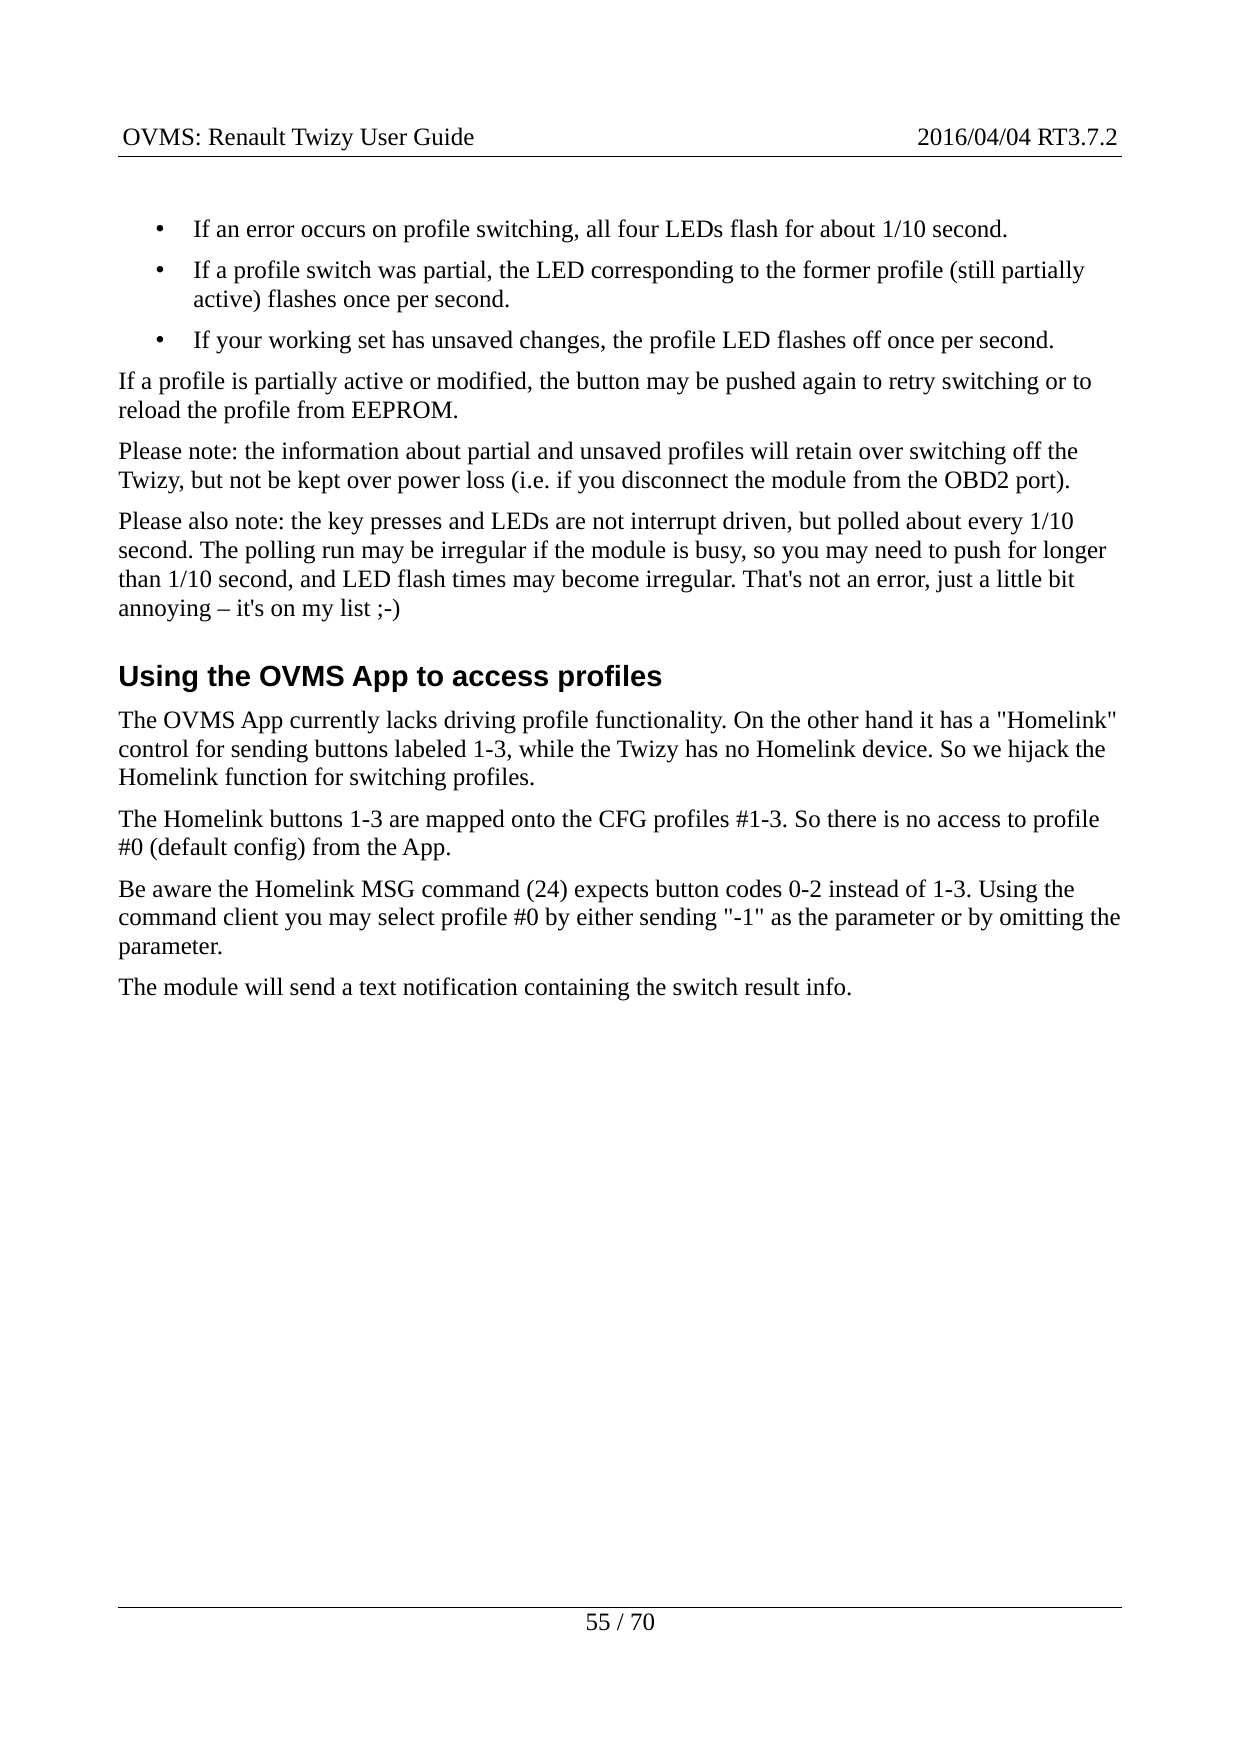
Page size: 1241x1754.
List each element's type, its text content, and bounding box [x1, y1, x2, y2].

text The Homelink buttons 1-3 are mapped onto the CFG profiles #1-3. So there is no access to profile #0 (default config) from the App. [118, 804, 1122, 861]
text Please also note: the key presses and LEDs are not interrupt driven, but polled about every 1/10 second. The polling run may be irregular if the module is busy, so you may need to push for longer than 1/10 second, and LED flash times may become irregular. That's not an error, just a little bit annoying – it's on my list ;-) [118, 506, 1122, 621]
list If a profile switch was partial, the LED corresponding to the former profile (still partially active) flashes once per second. [156, 255, 1122, 313]
text The OVMS App currently lacks driving profile functionality. On the other hand it has a "Homelink" control for sending buttons labeled 1-3, while the Twizy has no Homelink device. So we hijack the Homelink function for switching profiles. [118, 705, 1122, 791]
text If a profile is partially active or modified, the button may be pushed again to retry switching or to reload the profile from EEPROM. [118, 366, 1122, 424]
list If your working set has unsaved changes, the profile LED flashes off once per second. [156, 325, 1122, 354]
subtitle Using the OVMS App to access profiles [118, 659, 1122, 692]
text Please note: the information about partial and unsaved profiles will retain over switching off the Twizy, but not be kept over power loss (i.e. if you disconnect the module from the OBD2 port). [118, 436, 1122, 494]
text The module will send a text notification containing the switch result info. [118, 972, 1122, 1001]
text Be aware the Homelink MSG command (24) expects button codes 0-2 instead of 1-3. Using the command client you may select profile #0 by either sending "-1" as the parameter or by omitting the parameter. [118, 874, 1122, 960]
list If an error occurs on profile switching, all four LEDs flash for about 1/10 second. [156, 214, 1122, 243]
